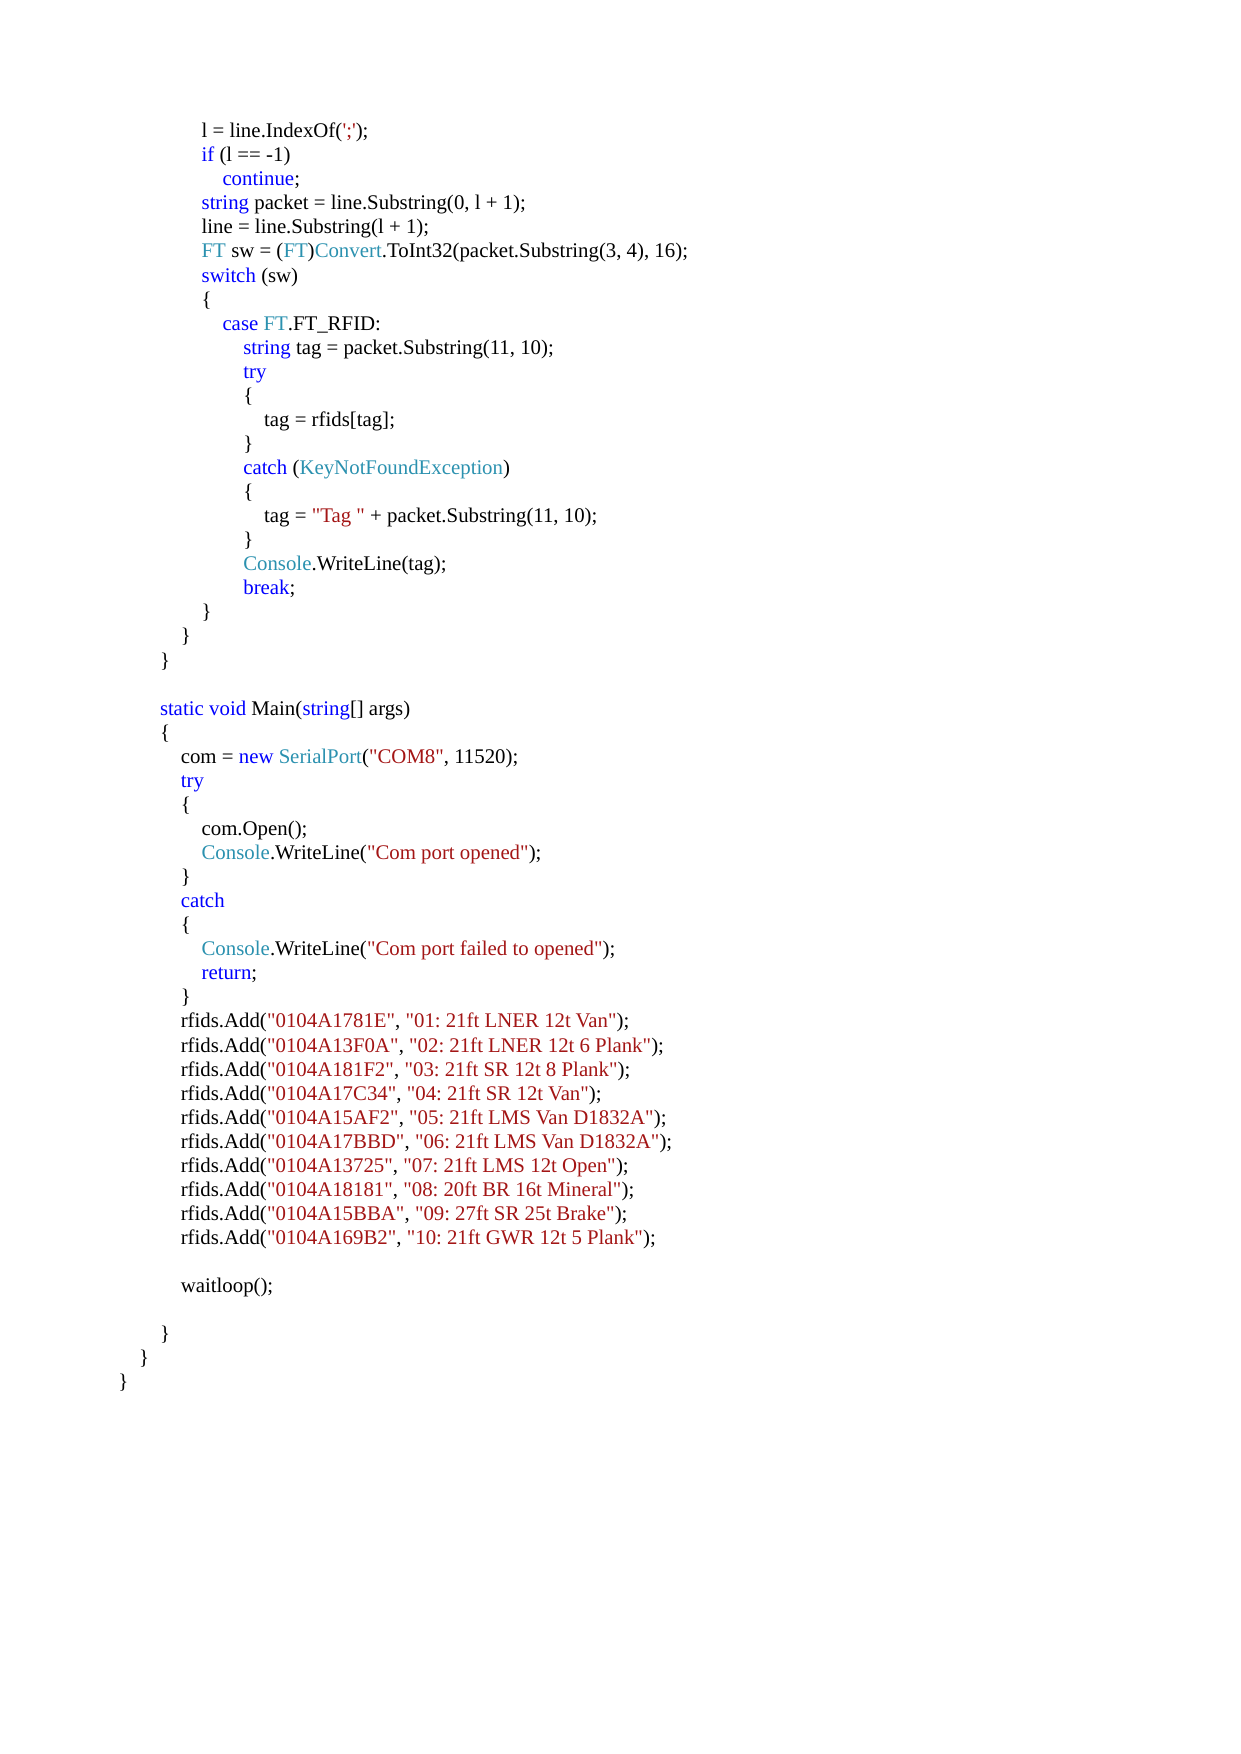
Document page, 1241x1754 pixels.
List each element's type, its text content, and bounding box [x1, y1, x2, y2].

text } [118, 623, 1122, 647]
text break; [118, 575, 1122, 599]
text { [118, 792, 1122, 816]
text } [118, 647, 1122, 672]
text l = line.IndexOf(';'); [118, 118, 1122, 142]
text tag = "Tag " + packet.Substring(11, 10); [118, 503, 1122, 527]
text } [118, 984, 1122, 1008]
text if (l == -1) [118, 142, 1122, 166]
text waitloop(); [118, 1273, 1122, 1297]
text { [118, 479, 1122, 503]
text } [118, 864, 1122, 888]
text tag = rfids[tag]; [118, 407, 1122, 431]
text rfids.Add("0104A17C34", "04: 21ft SR 12t Van"); [118, 1081, 1122, 1105]
text } [118, 1345, 1122, 1369]
text rfids.Add("0104A18181", "08: 20ft BR 16t Mineral"); [118, 1177, 1122, 1201]
text rfids.Add("0104A15AF2", "05: 21ft LMS Van D1832A"); [118, 1105, 1122, 1129]
text string tag = packet.Substring(11, 10); [118, 335, 1122, 359]
text Console.WriteLine("Com port opened"); [118, 840, 1122, 864]
text { [118, 720, 1122, 744]
text Console.WriteLine("Com port failed to opened"); [118, 936, 1122, 960]
text continue; [118, 166, 1122, 190]
text try [118, 768, 1122, 792]
text try [118, 359, 1122, 383]
text } [118, 527, 1122, 551]
text catch [118, 888, 1122, 912]
text { [118, 912, 1122, 936]
text rfids.Add("0104A1781E", "01: 21ft LNER 12t Van"); [118, 1008, 1122, 1032]
text rfids.Add("0104A13725", "07: 21ft LMS 12t Open"); [118, 1153, 1122, 1177]
text } [118, 431, 1122, 455]
text line = line.Substring(l + 1); [118, 214, 1122, 238]
text catch (KeyNotFoundException) [118, 455, 1122, 479]
text } [118, 1321, 1122, 1345]
text rfids.Add("0104A181F2", "03: 21ft SR 12t 8 Plank"); [118, 1057, 1122, 1081]
text } [118, 1369, 1122, 1393]
text return; [118, 960, 1122, 984]
text FT sw = (FT)Convert.ToInt32(packet.Substring(3, 4), 16); [118, 238, 1122, 262]
text com.Open(); [118, 816, 1122, 840]
text com = new SerialPort("COM8", 11520); [118, 744, 1122, 768]
text rfids.Add("0104A17BBD", "06: 21ft LMS Van D1832A"); [118, 1129, 1122, 1153]
text rfids.Add("0104A169B2", "10: 21ft GWR 12t 5 Plank"); [118, 1225, 1122, 1249]
text static void Main(string[] args) [118, 696, 1122, 720]
text { [118, 383, 1122, 407]
text switch (sw) [118, 262, 1122, 287]
text rfids.Add("0104A15BBA", "09: 27ft SR 25t Brake"); [118, 1201, 1122, 1225]
text { [118, 287, 1122, 311]
text Console.WriteLine(tag); [118, 551, 1122, 575]
text case FT.FT_RFID: [118, 311, 1122, 335]
text rfids.Add("0104A13F0A", "02: 21ft LNER 12t 6 Plank"); [118, 1032, 1122, 1057]
text string packet = line.Substring(0, l + 1); [118, 190, 1122, 214]
text } [118, 599, 1122, 623]
